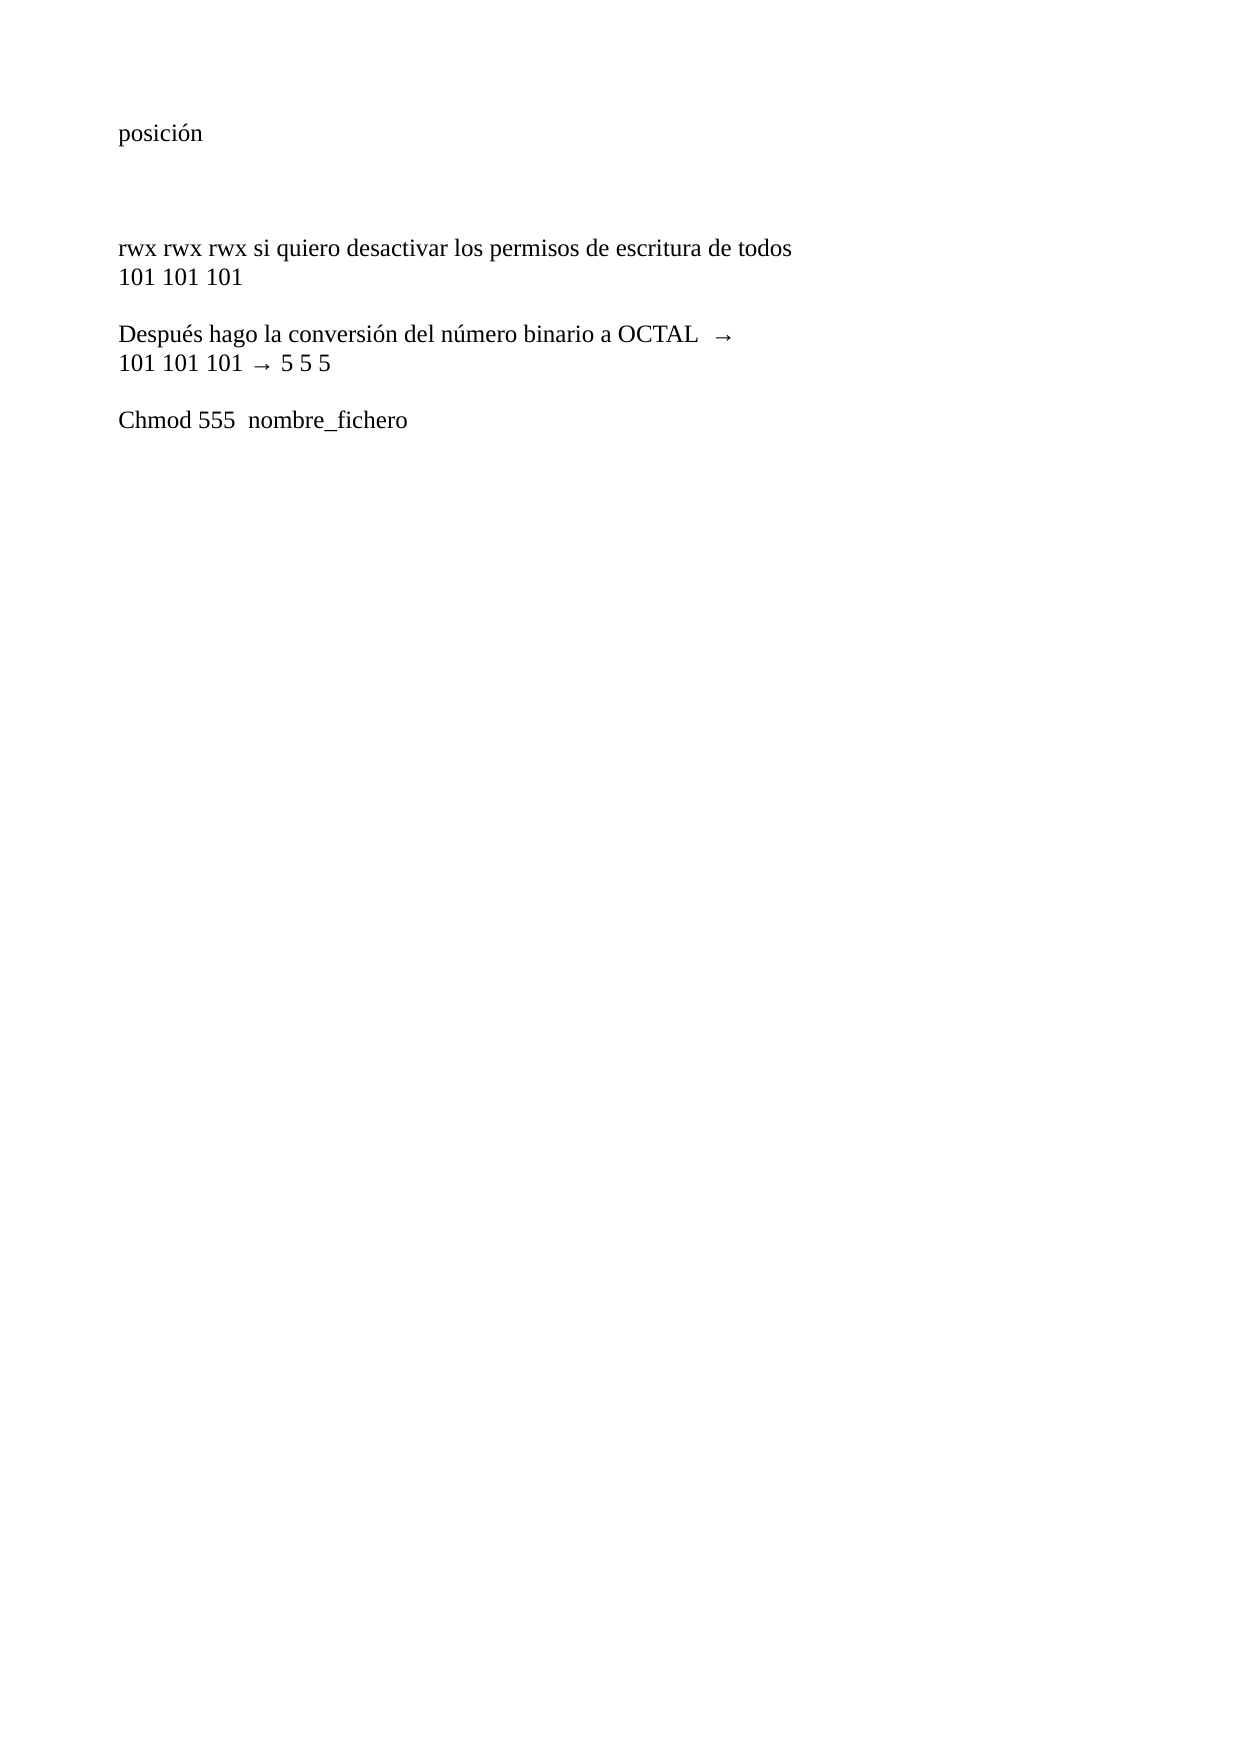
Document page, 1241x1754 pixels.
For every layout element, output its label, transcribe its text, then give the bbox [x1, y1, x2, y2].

text rwx rwx rwx si quiero desactivar los permisos de escritura de todos [118, 233, 1122, 262]
text posición [118, 118, 1122, 147]
text 101 101 101 [118, 262, 1122, 291]
text Chmod 555 nombre_fichero [118, 406, 1122, 434]
text 101 101 101 → 5 5 5 [118, 348, 1122, 377]
text Después hago la conversión del número binario a OCTAL → [118, 319, 1122, 348]
